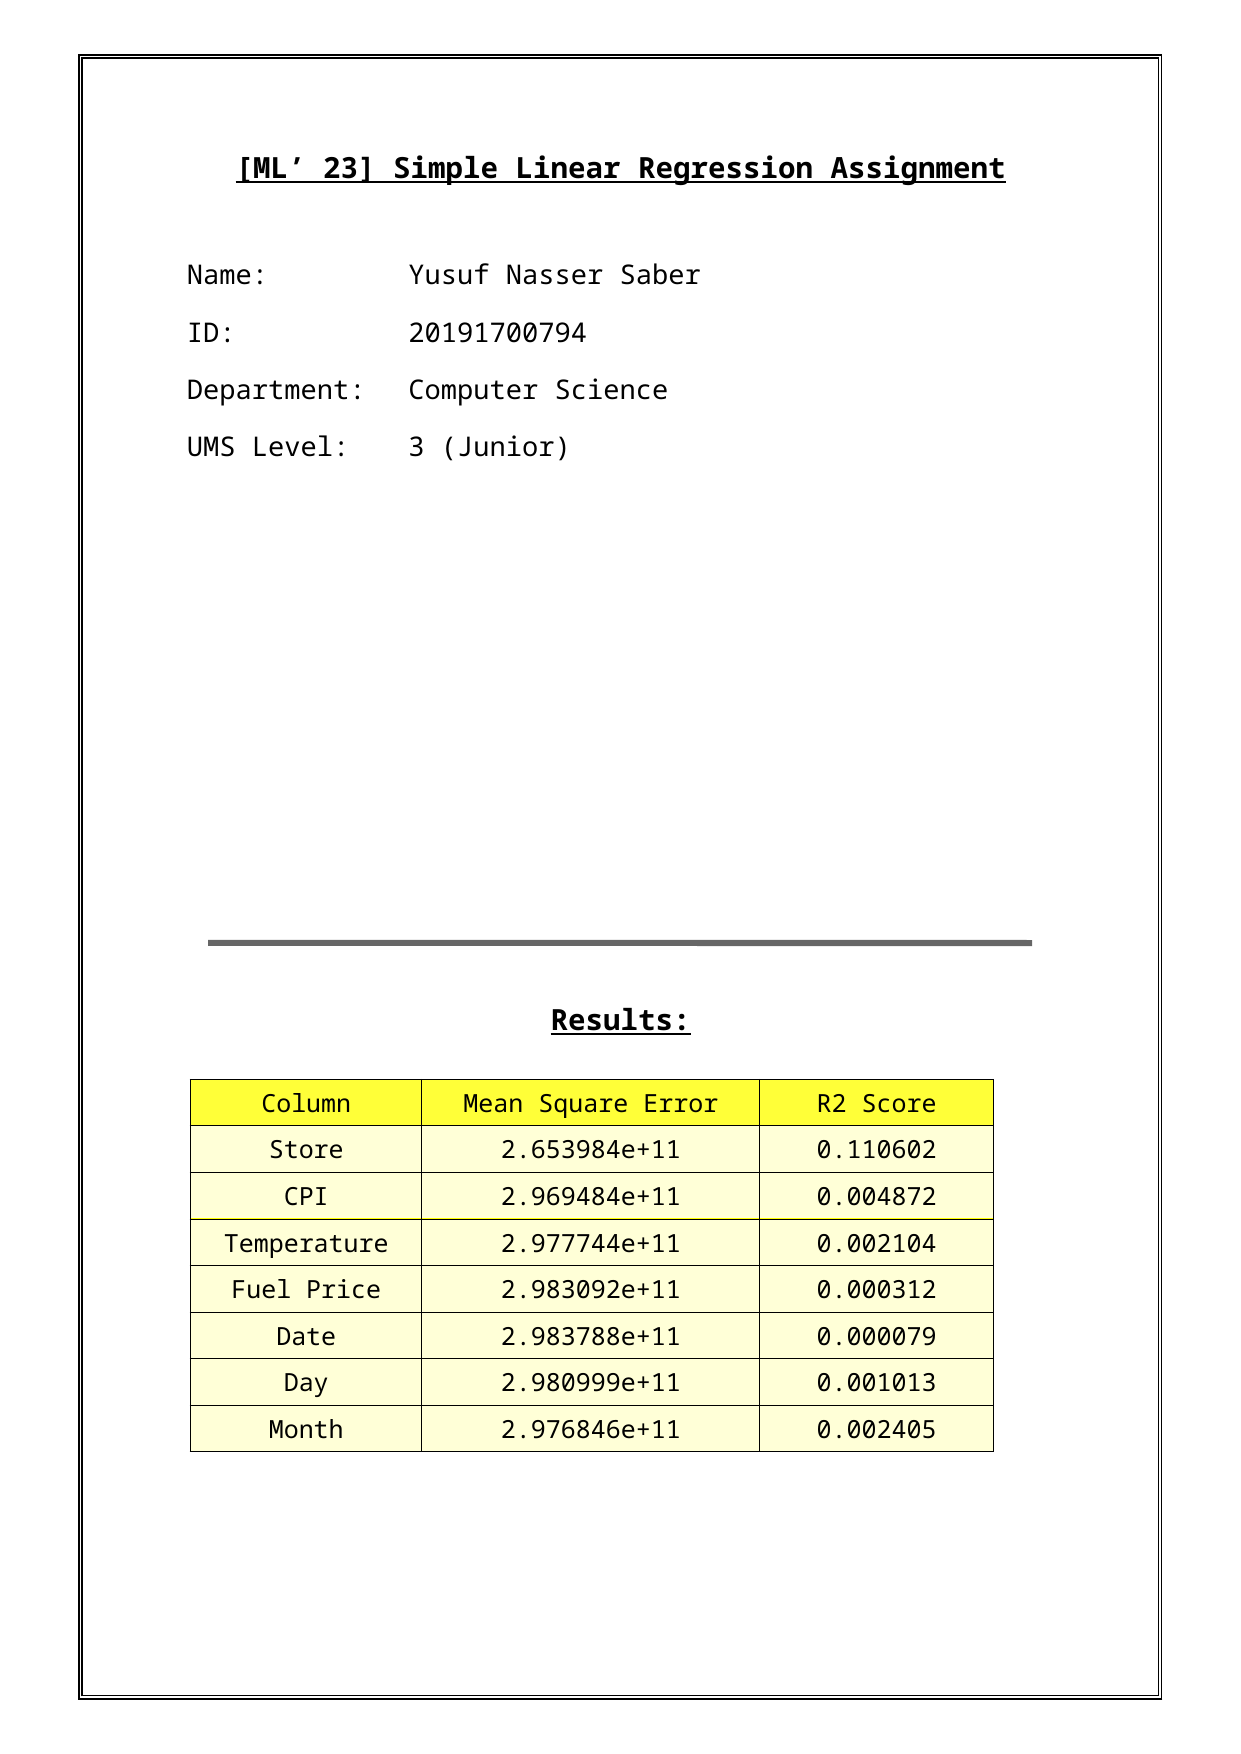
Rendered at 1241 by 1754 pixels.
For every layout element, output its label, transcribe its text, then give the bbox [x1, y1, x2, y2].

table_cell Store [191, 1126, 421, 1172]
text Results: [113, 999, 1128, 1039]
table_cell Date [191, 1313, 421, 1358]
table_cell 0.002104 [760, 1220, 993, 1265]
table_header Column [191, 1080, 421, 1125]
text Department: Computer Science [113, 371, 1090, 408]
text UMS Level: 3 (Junior) [113, 428, 1128, 465]
table_cell 2.980999e+11 [422, 1359, 759, 1405]
table_cell 0.004872 [760, 1173, 993, 1218]
table_cell 2.969484e+11 [422, 1173, 759, 1218]
table_cell 2.976846e+11 [422, 1406, 759, 1451]
table_cell Day [191, 1359, 421, 1405]
table_cell 2.983092e+11 [422, 1266, 759, 1312]
table_cell 0.000079 [760, 1313, 993, 1358]
table_cell 0.001013 [760, 1359, 993, 1405]
title [ML’ 23] Simple Linear Regression Assignment [113, 148, 1128, 187]
table_cell 0.110602 [760, 1126, 993, 1172]
table_cell Temperature [191, 1220, 421, 1265]
table_cell CPI [191, 1173, 421, 1218]
text Name: Yusuf Nasser Saber [113, 254, 1128, 293]
table_cell 2.977744e+11 [422, 1220, 759, 1265]
table_cell Month [191, 1406, 421, 1451]
text ID: 20191700794 [113, 314, 1128, 351]
table_header R2 Score [760, 1080, 993, 1125]
table_cell 0.000312 [760, 1266, 993, 1312]
table_cell Fuel Price [191, 1266, 421, 1312]
table_cell 0.002405 [760, 1406, 993, 1451]
table_cell 2.653984e+11 [422, 1126, 759, 1172]
table_cell 2.983788e+11 [422, 1313, 759, 1358]
table_header Mean Square Error [422, 1080, 759, 1125]
